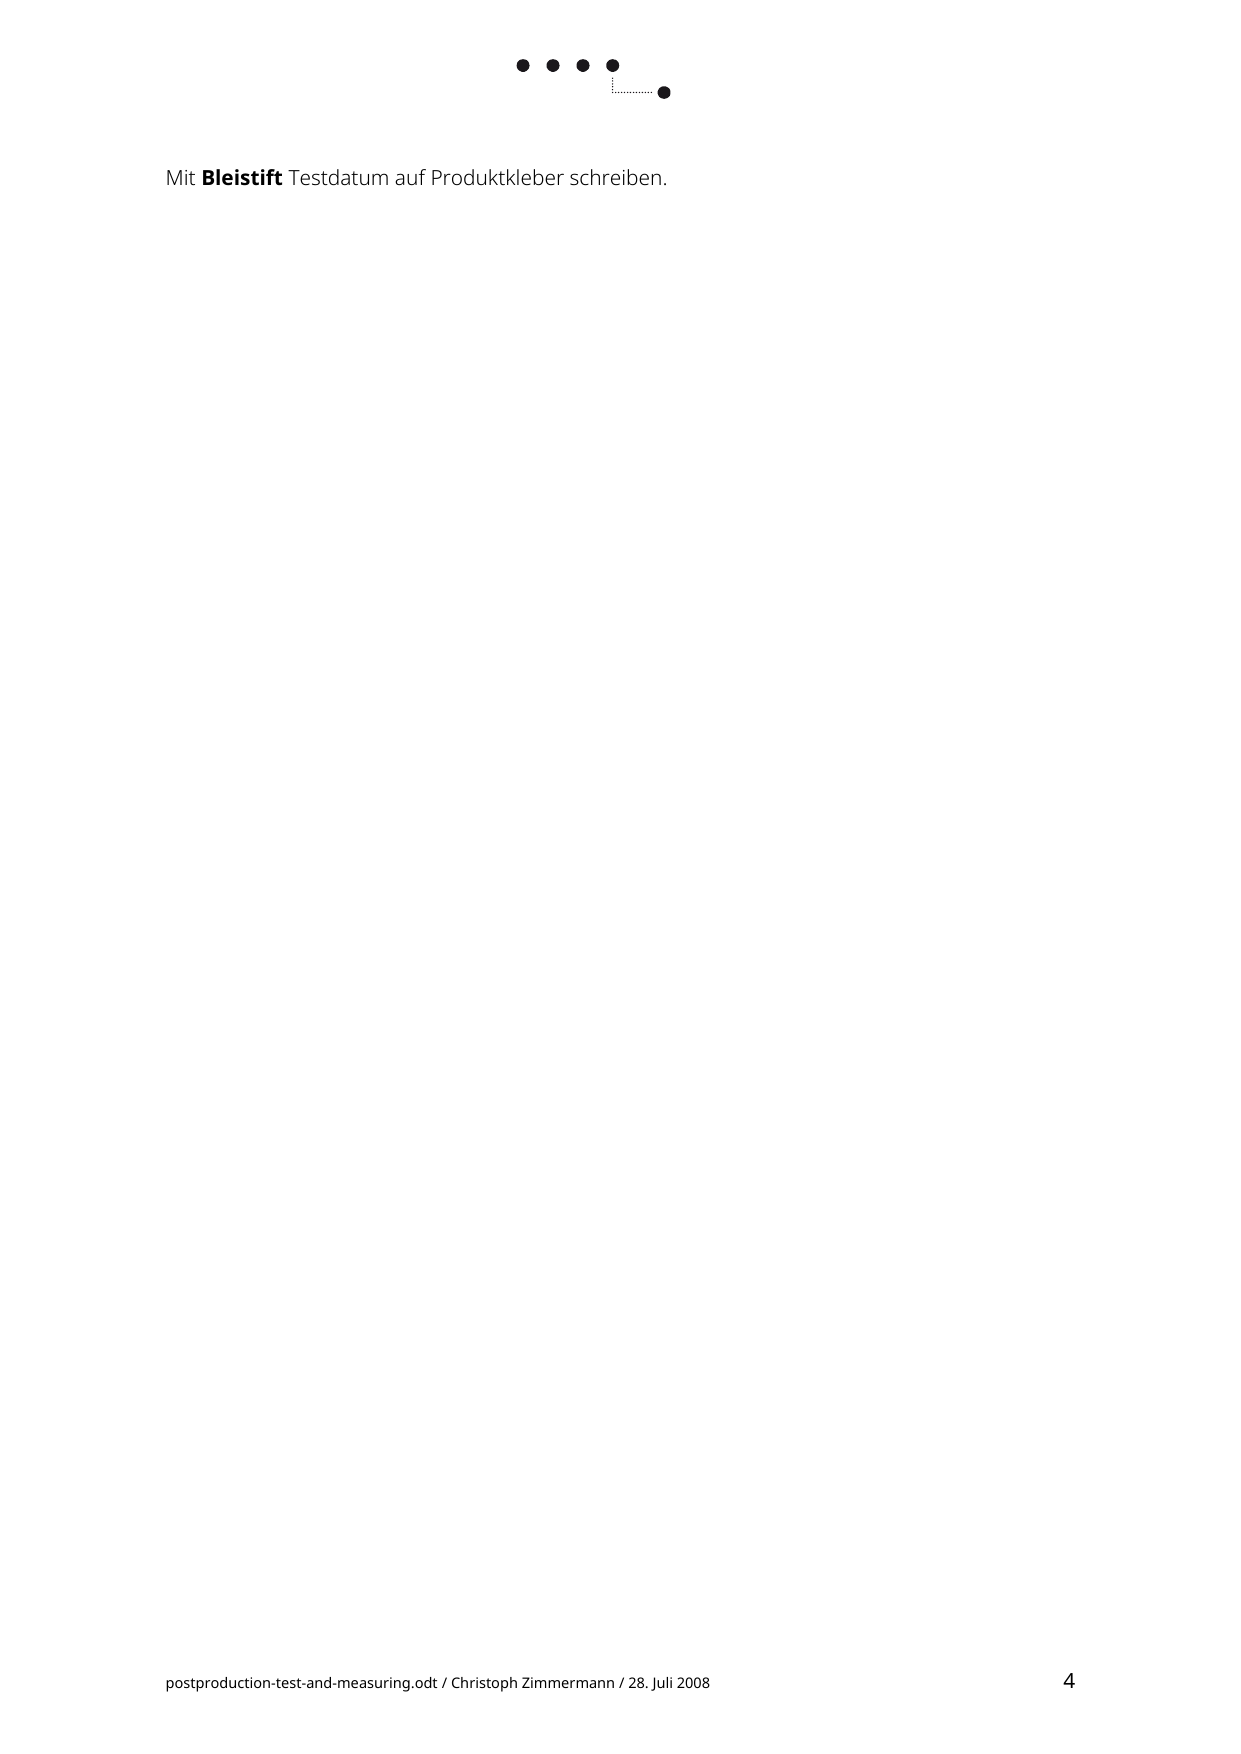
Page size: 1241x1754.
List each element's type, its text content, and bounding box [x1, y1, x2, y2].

text Mit Bleistift Testdatum auf Produktkleber schreiben. [165, 162, 1122, 192]
